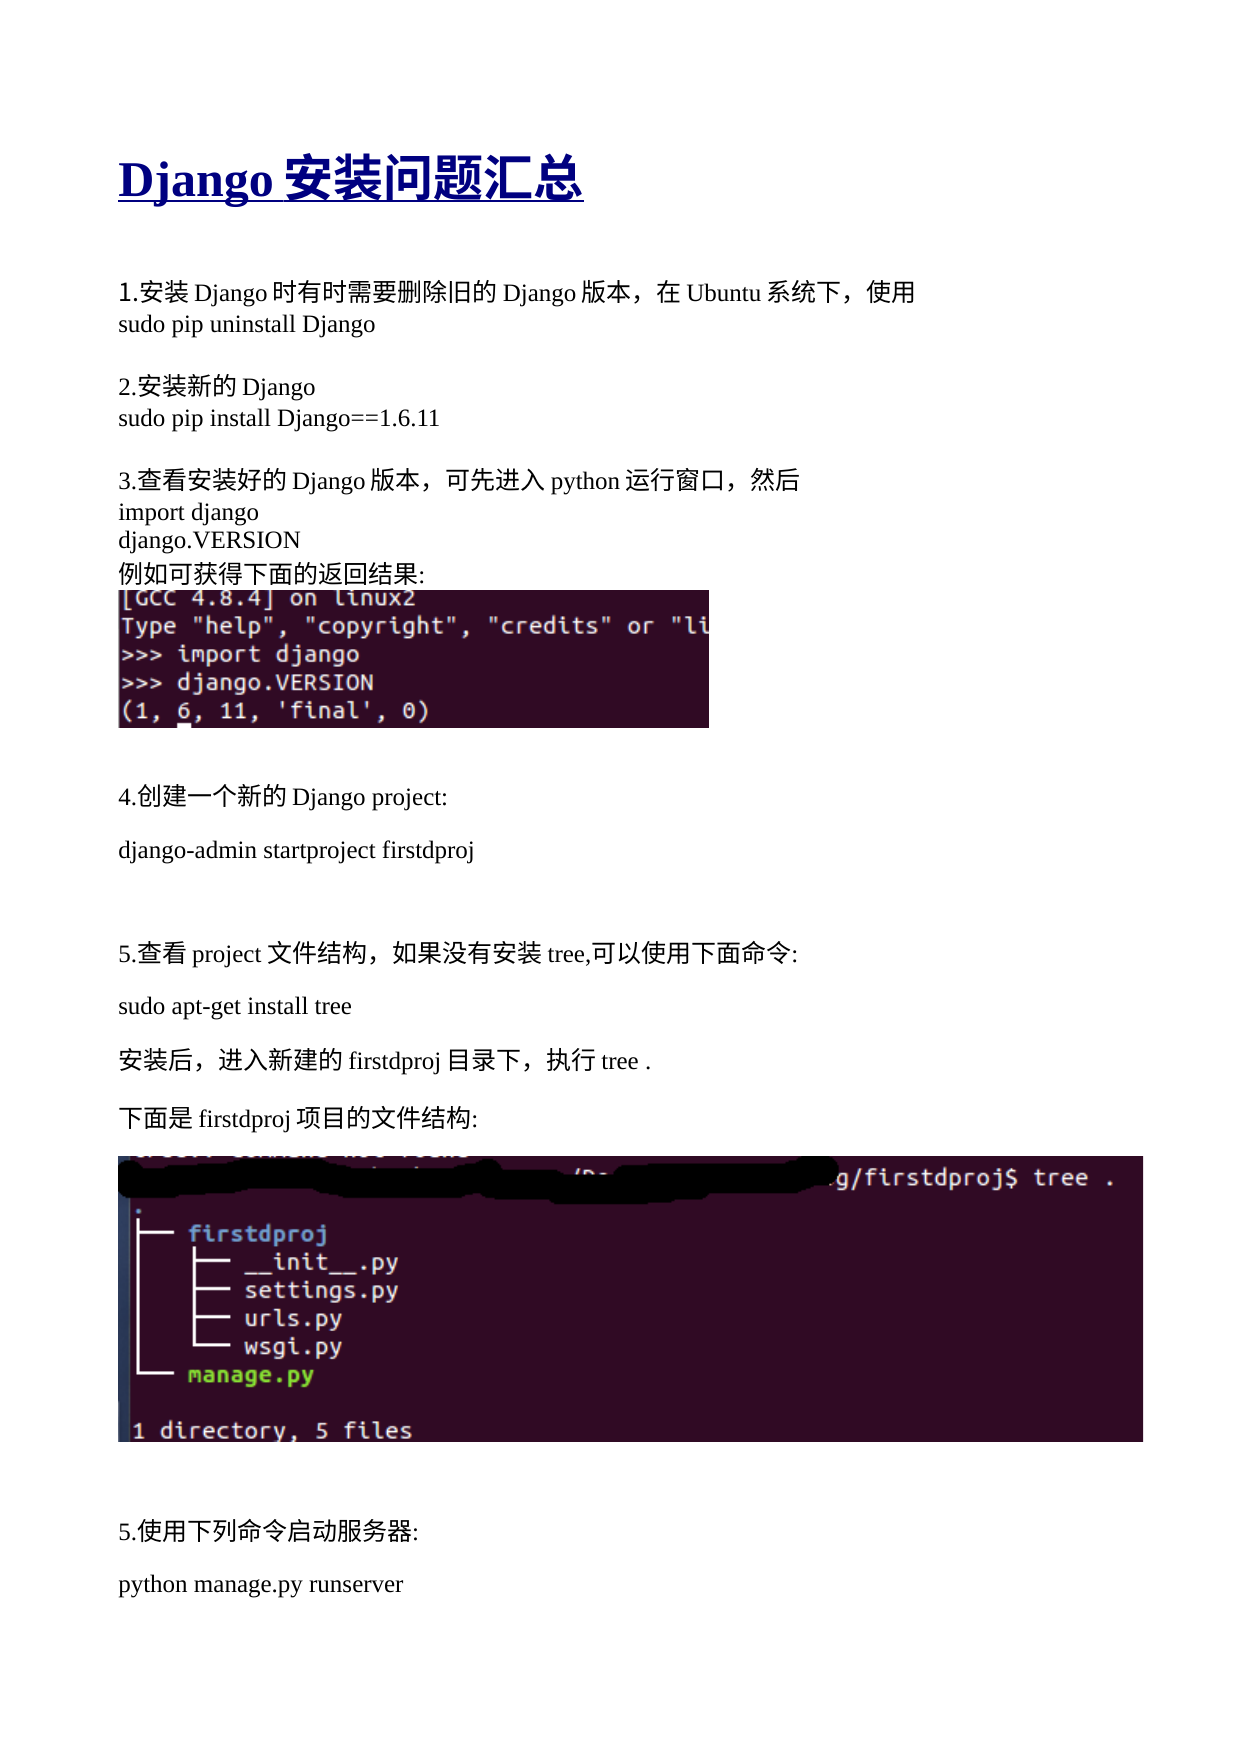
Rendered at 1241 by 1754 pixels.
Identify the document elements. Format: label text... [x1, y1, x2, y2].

text python manage.py runserver [118, 1569, 1122, 1598]
text import django [118, 497, 1122, 525]
text 例如可获得下面的返回结果: [118, 554, 1122, 590]
text sudo pip uninstall Django [118, 309, 1122, 338]
text django-admin startproject firstdproj [118, 835, 1122, 864]
subtitle Django安装问题汇总 [118, 143, 1122, 211]
text 2.安装新的Django [118, 367, 1122, 403]
text django.VERSION [118, 525, 1122, 554]
text 安装后，进入新建的firstdproj目录下，执行tree . [118, 1040, 1122, 1076]
text 3.查看安装好的Django版本，可先进入python运行窗口，然后 [118, 460, 1122, 497]
text sudo apt-get install tree [118, 991, 1122, 1020]
text sudo pip install Django==1.6.11 [118, 403, 1122, 432]
text 5.查看project 文件结构，如果没有安装tree,可以使用下面命令: [118, 933, 1122, 969]
text 1.安装Django时有时需要删除旧的Django版本，在Ubuntu系统下，使用 [118, 273, 1122, 309]
text 4.创建一个新的Django project: [118, 777, 1122, 813]
text 5.使用下列命令启动服务器: [118, 1511, 1122, 1548]
text 下面是firstdproj项目的文件结构: [118, 1098, 1122, 1134]
picture [118, 590, 709, 728]
picture [118, 1156, 1144, 1442]
